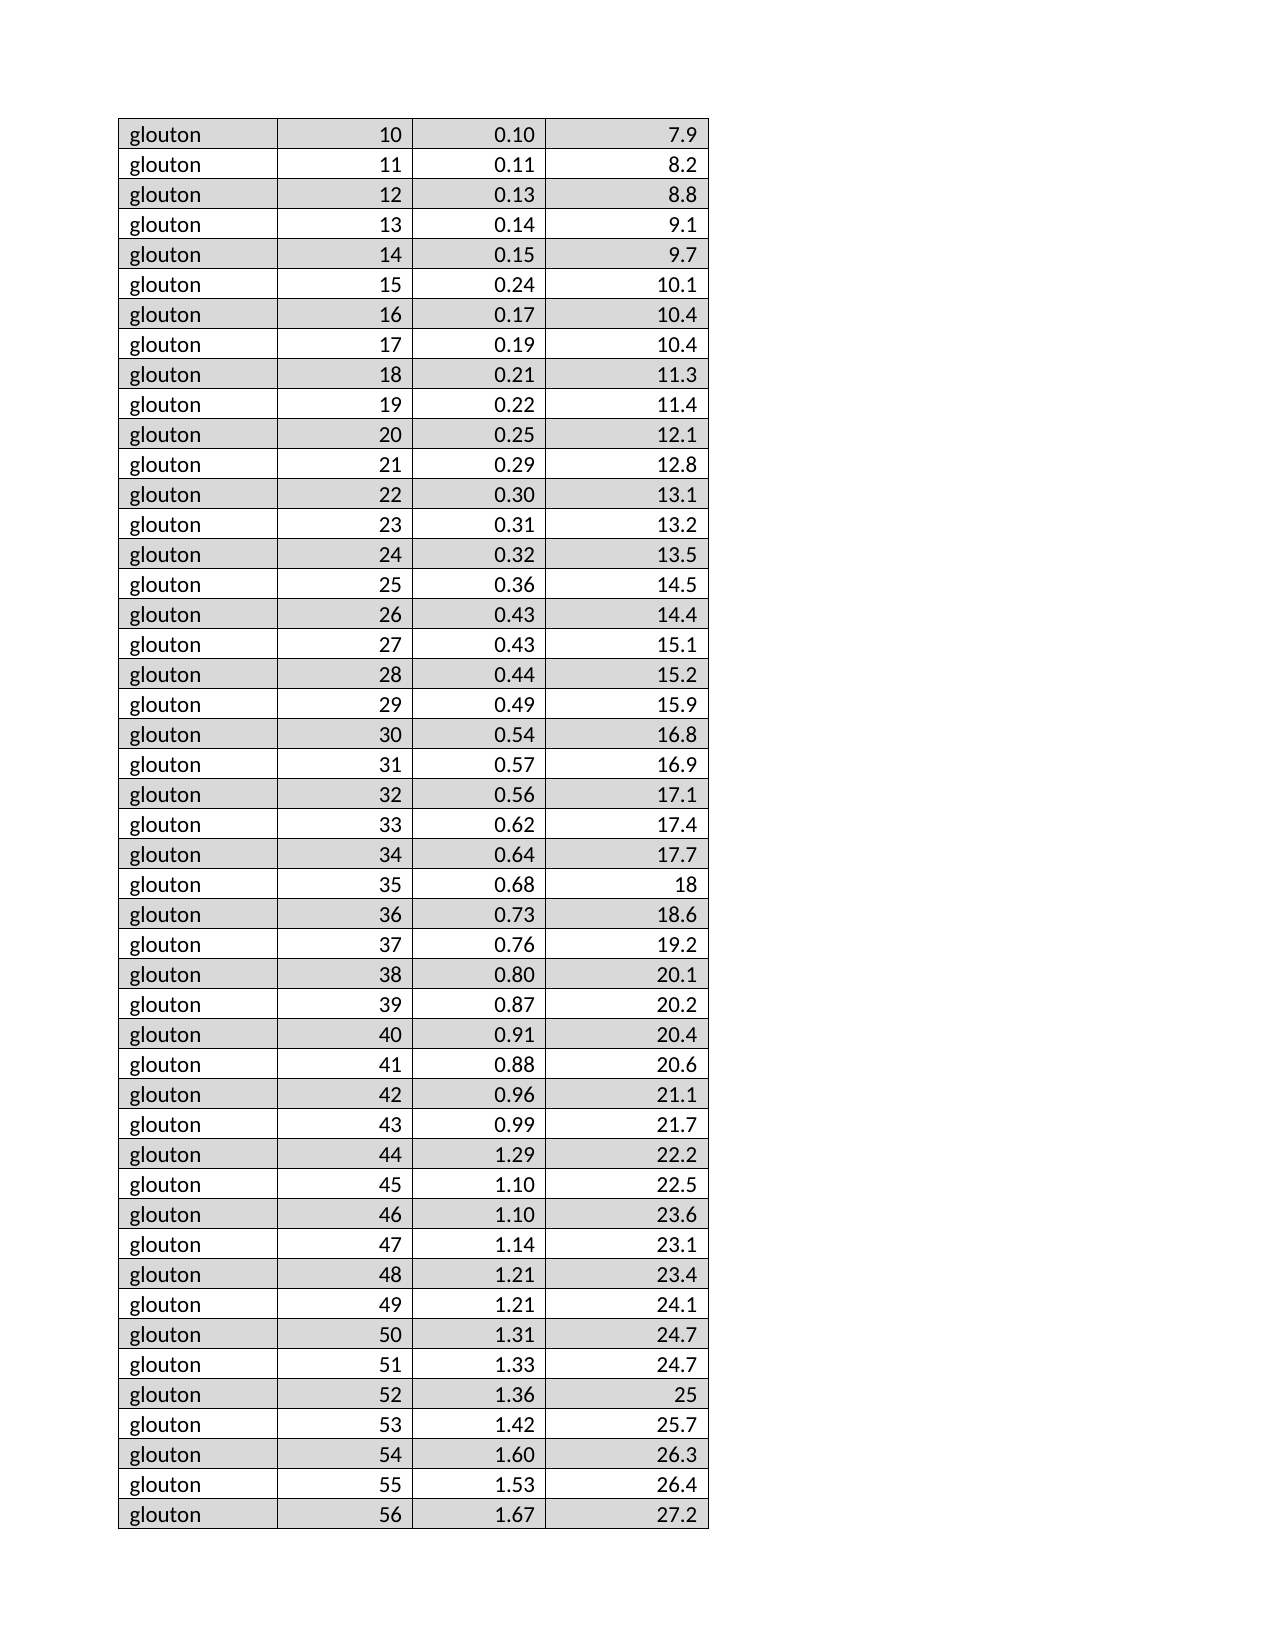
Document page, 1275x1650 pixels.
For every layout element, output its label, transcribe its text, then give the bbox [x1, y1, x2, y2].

table_cell 35 [278, 869, 412, 898]
table_cell 39 [278, 989, 412, 1018]
table_cell 13.2 [546, 509, 708, 538]
table_cell 0.68 [413, 869, 545, 898]
table_cell glouton [119, 749, 277, 778]
table_cell 20.6 [546, 1049, 708, 1078]
table_cell 19 [278, 389, 412, 418]
table_cell 0.88 [413, 1049, 545, 1078]
table_cell 12.8 [546, 449, 708, 478]
table_cell glouton [119, 569, 277, 598]
table_cell 9.1 [546, 209, 708, 238]
table_cell 0.11 [413, 149, 545, 178]
table_cell 0.57 [413, 749, 545, 778]
table_cell 8.2 [546, 149, 708, 178]
table_cell 17.7 [546, 839, 708, 868]
table_cell 21 [278, 449, 412, 478]
table_cell glouton [119, 809, 277, 838]
table_cell 1.53 [413, 1469, 545, 1498]
table_cell 26.4 [546, 1469, 708, 1498]
table_cell 0.91 [413, 1019, 545, 1048]
table_cell 15.9 [546, 689, 708, 718]
table_cell glouton [119, 929, 277, 958]
table_cell 0.10 [413, 119, 545, 148]
table_cell 0.13 [413, 179, 545, 208]
table_cell 0.96 [413, 1079, 545, 1108]
table_cell 0.43 [413, 599, 545, 628]
table_cell glouton [119, 1289, 277, 1318]
table_cell 27 [278, 629, 412, 658]
table_cell 50 [278, 1319, 412, 1348]
table_cell 23.4 [546, 1259, 708, 1288]
table_cell glouton [119, 1229, 277, 1258]
table_cell 24 [278, 539, 412, 568]
table_cell 13.5 [546, 539, 708, 568]
table_cell glouton [119, 1469, 277, 1498]
table_cell glouton [119, 1049, 277, 1078]
table_cell 14.4 [546, 599, 708, 628]
table_cell glouton [119, 1199, 277, 1228]
table_cell 11.4 [546, 389, 708, 418]
table_cell 1.33 [413, 1349, 545, 1378]
table_cell 25.7 [546, 1409, 708, 1438]
table_cell 42 [278, 1079, 412, 1108]
table_cell 55 [278, 1469, 412, 1498]
table_cell 1.10 [413, 1169, 545, 1198]
table_cell glouton [119, 989, 277, 1018]
table_cell 1.21 [413, 1259, 545, 1288]
table_cell 13 [278, 209, 412, 238]
table_cell 19.2 [546, 929, 708, 958]
table_cell 11.3 [546, 359, 708, 388]
table_cell glouton [119, 719, 277, 748]
table_cell 30 [278, 719, 412, 748]
table_cell 0.22 [413, 389, 545, 418]
table_cell 26 [278, 599, 412, 628]
table_cell 44 [278, 1139, 412, 1168]
table_cell 20.1 [546, 959, 708, 988]
table_cell glouton [119, 899, 277, 928]
table_cell 36 [278, 899, 412, 928]
table_cell glouton [119, 179, 277, 208]
table_cell 47 [278, 1229, 412, 1258]
table_cell glouton [119, 479, 277, 508]
table_cell glouton [119, 239, 277, 268]
table_cell glouton [119, 209, 277, 238]
table_cell glouton [119, 269, 277, 298]
table_cell 43 [278, 1109, 412, 1138]
table_cell 23.1 [546, 1229, 708, 1258]
table_cell 1.10 [413, 1199, 545, 1228]
table_cell glouton [119, 119, 277, 148]
table_cell glouton [119, 1079, 277, 1108]
table_cell 18 [546, 869, 708, 898]
table_cell 7.9 [546, 119, 708, 148]
table_cell 28 [278, 659, 412, 688]
table_cell glouton [119, 599, 277, 628]
table_cell 0.19 [413, 329, 545, 358]
table_cell glouton [119, 329, 277, 358]
table_cell 25 [278, 569, 412, 598]
table_cell glouton [119, 839, 277, 868]
table_cell 10 [278, 119, 412, 148]
table_cell glouton [119, 509, 277, 538]
table_cell 18.6 [546, 899, 708, 928]
table_cell 0.76 [413, 929, 545, 958]
table_cell glouton [119, 449, 277, 478]
table_cell glouton [119, 659, 277, 688]
table_cell 10.4 [546, 329, 708, 358]
table_cell 24.1 [546, 1289, 708, 1318]
table_cell glouton [119, 359, 277, 388]
table_cell 12 [278, 179, 412, 208]
table_cell 0.30 [413, 479, 545, 508]
table_cell 17.4 [546, 809, 708, 838]
table_cell 21.7 [546, 1109, 708, 1138]
table_cell 38 [278, 959, 412, 988]
table_cell 16 [278, 299, 412, 328]
table_cell 37 [278, 929, 412, 958]
table_cell 27.2 [546, 1499, 708, 1528]
table_cell glouton [119, 389, 277, 418]
table_cell glouton [119, 779, 277, 808]
table_cell 0.15 [413, 239, 545, 268]
table_cell 48 [278, 1259, 412, 1288]
table_cell 0.43 [413, 629, 545, 658]
table_cell 22.2 [546, 1139, 708, 1168]
table_cell glouton [119, 299, 277, 328]
table_cell 45 [278, 1169, 412, 1198]
table_cell 15 [278, 269, 412, 298]
table_cell glouton [119, 959, 277, 988]
table_cell 41 [278, 1049, 412, 1078]
table_cell 29 [278, 689, 412, 718]
table_cell 12.1 [546, 419, 708, 448]
table_cell glouton [119, 1439, 277, 1468]
table_cell 31 [278, 749, 412, 778]
table_cell 0.44 [413, 659, 545, 688]
table_cell 16.8 [546, 719, 708, 748]
table_cell 53 [278, 1409, 412, 1438]
table_cell 46 [278, 1199, 412, 1228]
table_cell 49 [278, 1289, 412, 1318]
table_cell 1.14 [413, 1229, 545, 1258]
table_cell 1.60 [413, 1439, 545, 1468]
table_cell 20 [278, 419, 412, 448]
table_cell 16.9 [546, 749, 708, 778]
table_cell 1.36 [413, 1379, 545, 1408]
table_cell glouton [119, 689, 277, 718]
table_cell 51 [278, 1349, 412, 1378]
table_cell glouton [119, 1169, 277, 1198]
table_cell 23.6 [546, 1199, 708, 1228]
table_cell 0.73 [413, 899, 545, 928]
table_cell 0.62 [413, 809, 545, 838]
table_cell 17 [278, 329, 412, 358]
table_cell 0.25 [413, 419, 545, 448]
table_cell 22.5 [546, 1169, 708, 1198]
table_cell 54 [278, 1439, 412, 1468]
table_cell glouton [119, 1349, 277, 1378]
table_cell 26.3 [546, 1439, 708, 1468]
table_cell 0.31 [413, 509, 545, 538]
table_cell 10.4 [546, 299, 708, 328]
table_cell glouton [119, 1319, 277, 1348]
table_cell glouton [119, 1259, 277, 1288]
table_cell glouton [119, 629, 277, 658]
table_cell 0.64 [413, 839, 545, 868]
table_cell 22 [278, 479, 412, 508]
table_cell 17.1 [546, 779, 708, 808]
table_cell glouton [119, 539, 277, 568]
table_cell 0.36 [413, 569, 545, 598]
table_cell 0.80 [413, 959, 545, 988]
table_cell 0.49 [413, 689, 545, 718]
table_cell 52 [278, 1379, 412, 1408]
table_cell 0.24 [413, 269, 545, 298]
table_cell 0.32 [413, 539, 545, 568]
table_cell glouton [119, 1019, 277, 1048]
table_cell glouton [119, 149, 277, 178]
table_cell 1.29 [413, 1139, 545, 1168]
table_cell 1.21 [413, 1289, 545, 1318]
table_cell 1.31 [413, 1319, 545, 1348]
table_cell 34 [278, 839, 412, 868]
table_cell 0.29 [413, 449, 545, 478]
table_cell 0.87 [413, 989, 545, 1018]
table_cell 9.7 [546, 239, 708, 268]
table_cell 15.1 [546, 629, 708, 658]
table_cell 0.54 [413, 719, 545, 748]
table_cell 21.1 [546, 1079, 708, 1108]
table_cell 15.2 [546, 659, 708, 688]
table_cell 0.99 [413, 1109, 545, 1138]
table_cell glouton [119, 419, 277, 448]
table_cell 0.56 [413, 779, 545, 808]
table_cell 33 [278, 809, 412, 838]
table_cell 0.21 [413, 359, 545, 388]
table_cell glouton [119, 1109, 277, 1138]
table_cell 24.7 [546, 1319, 708, 1348]
table_cell 24.7 [546, 1349, 708, 1378]
table_cell 1.67 [413, 1499, 545, 1528]
table_cell 40 [278, 1019, 412, 1048]
table_cell 18 [278, 359, 412, 388]
table_cell 13.1 [546, 479, 708, 508]
table_cell 0.14 [413, 209, 545, 238]
table_cell 20.4 [546, 1019, 708, 1048]
table_cell 14 [278, 239, 412, 268]
table_cell 1.42 [413, 1409, 545, 1438]
table_cell 23 [278, 509, 412, 538]
table_cell 56 [278, 1499, 412, 1528]
table_cell 20.2 [546, 989, 708, 1018]
table_cell 0.17 [413, 299, 545, 328]
table_cell glouton [119, 1409, 277, 1438]
table_cell glouton [119, 869, 277, 898]
table_cell 10.1 [546, 269, 708, 298]
table_cell 8.8 [546, 179, 708, 208]
table_cell glouton [119, 1139, 277, 1168]
table_cell glouton [119, 1379, 277, 1408]
table_cell 14.5 [546, 569, 708, 598]
table_cell 32 [278, 779, 412, 808]
table_cell 25 [546, 1379, 708, 1408]
table_cell 11 [278, 149, 412, 178]
table_cell glouton [119, 1499, 277, 1528]
